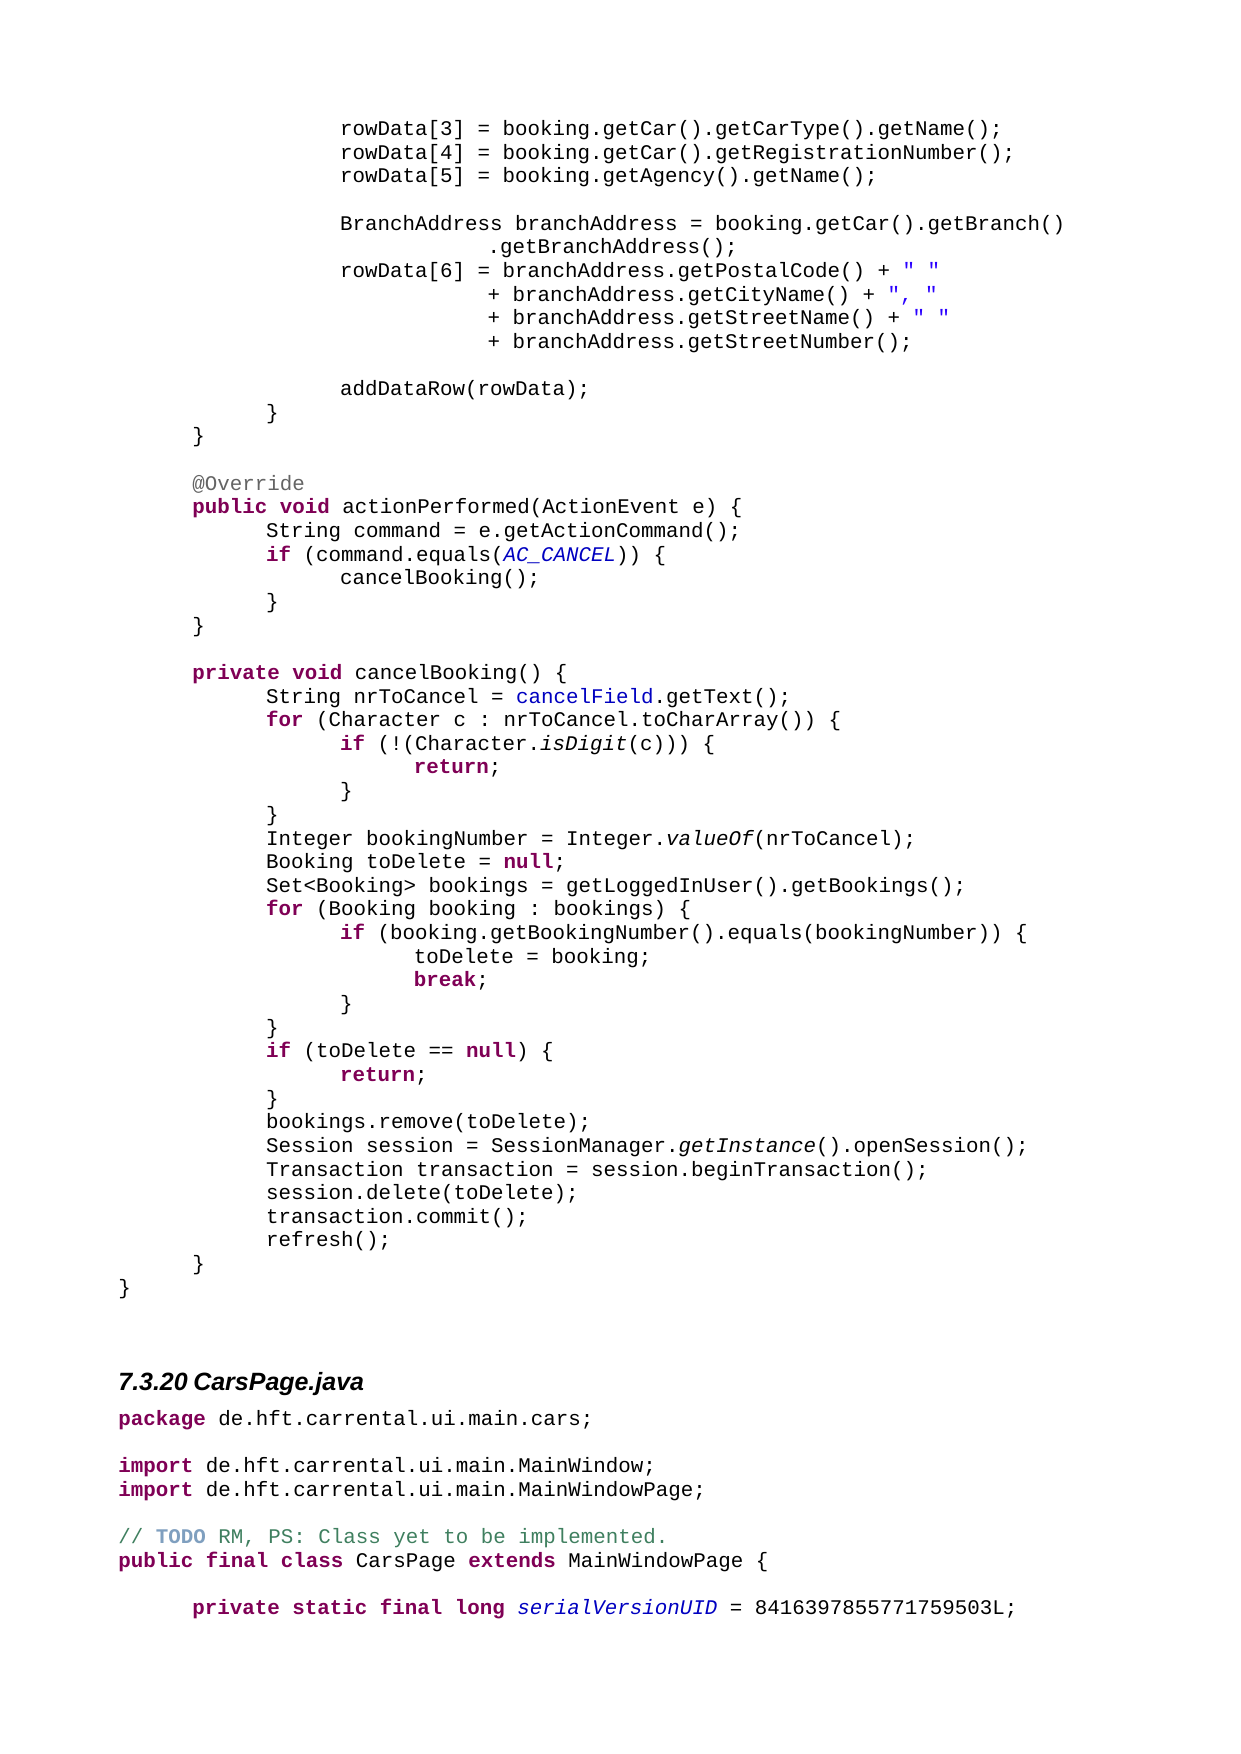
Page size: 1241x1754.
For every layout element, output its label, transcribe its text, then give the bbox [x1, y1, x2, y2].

text if (command.equals(AC_CANCEL)) { [118, 544, 1122, 567]
text String nrToCancel = cancelField.getText(); [118, 686, 1122, 709]
text rowData[3] = booking.getCar().getCarType().getName(); [118, 118, 1122, 142]
text } [118, 1017, 1122, 1040]
text } [118, 804, 1122, 827]
text cancelBooking(); [118, 567, 1122, 591]
text return; [118, 1064, 1122, 1088]
text } [118, 1088, 1122, 1111]
text } [118, 780, 1122, 804]
text transaction.commit(); [118, 1206, 1122, 1229]
text bookings.remove(toDelete); [118, 1111, 1122, 1135]
text public void actionPerformed(ActionEvent e) { [118, 496, 1122, 520]
text } [118, 591, 1122, 615]
text + branchAddress.getStreetNumber(); [118, 331, 1122, 354]
text return; [118, 757, 1122, 780]
text + branchAddress.getCityName() + ", " [118, 284, 1122, 307]
text public final class CarsPage extends MainWindowPage { [118, 1550, 1122, 1573]
text } [118, 426, 1122, 449]
text rowData[4] = booking.getCar().getRegistrationNumber(); [118, 142, 1122, 165]
text } [118, 402, 1122, 426]
subtitle CarsPage.java [118, 1367, 1122, 1395]
text Set<Booking> bookings = getLoggedInUser().getBookings(); [118, 875, 1122, 898]
text // TODO RM, PS: Class yet to be implemented. [118, 1526, 1122, 1550]
text for (Character c : nrToCancel.toCharArray()) { [118, 709, 1122, 733]
text for (Booking booking : bookings) { [118, 898, 1122, 922]
text rowData[5] = booking.getAgency().getName(); [118, 165, 1122, 189]
text + branchAddress.getStreetName() + " " [118, 307, 1122, 331]
text String command = e.getActionCommand(); [118, 520, 1122, 544]
text package de.hft.carrental.ui.main.cars; [118, 1408, 1122, 1432]
text .getBranchAddress(); [118, 236, 1122, 260]
text private void cancelBooking() { [118, 662, 1122, 686]
text } [118, 1277, 1122, 1300]
text if (booking.getBookingNumber().equals(bookingNumber)) { [118, 922, 1122, 946]
text Booking toDelete = null; [118, 851, 1122, 875]
text } [118, 993, 1122, 1017]
text } [118, 615, 1122, 638]
text import de.hft.carrental.ui.main.MainWindow; [118, 1455, 1122, 1479]
text Session session = SessionManager.getInstance().openSession(); [118, 1135, 1122, 1158]
text refresh(); [118, 1229, 1122, 1253]
text private static final long serialVersionUID = 8416397855771759503L; [118, 1597, 1122, 1621]
text session.delete(toDelete); [118, 1182, 1122, 1206]
text Integer bookingNumber = Integer.valueOf(nrToCancel); [118, 827, 1122, 851]
text import de.hft.carrental.ui.main.MainWindowPage; [118, 1479, 1122, 1502]
text Transaction transaction = session.beginTransaction(); [118, 1158, 1122, 1182]
text } [118, 1253, 1122, 1277]
text @Override [118, 473, 1122, 496]
text toDelete = booking; [118, 946, 1122, 969]
text BranchAddress branchAddress = booking.getCar().getBranch() [118, 213, 1122, 236]
text if (!(Character.isDigit(c))) { [118, 733, 1122, 757]
text addDataRow(rowData); [118, 378, 1122, 402]
text if (toDelete == null) { [118, 1040, 1122, 1064]
text break; [118, 969, 1122, 993]
text rowData[6] = branchAddress.getPostalCode() + " " [118, 260, 1122, 284]
